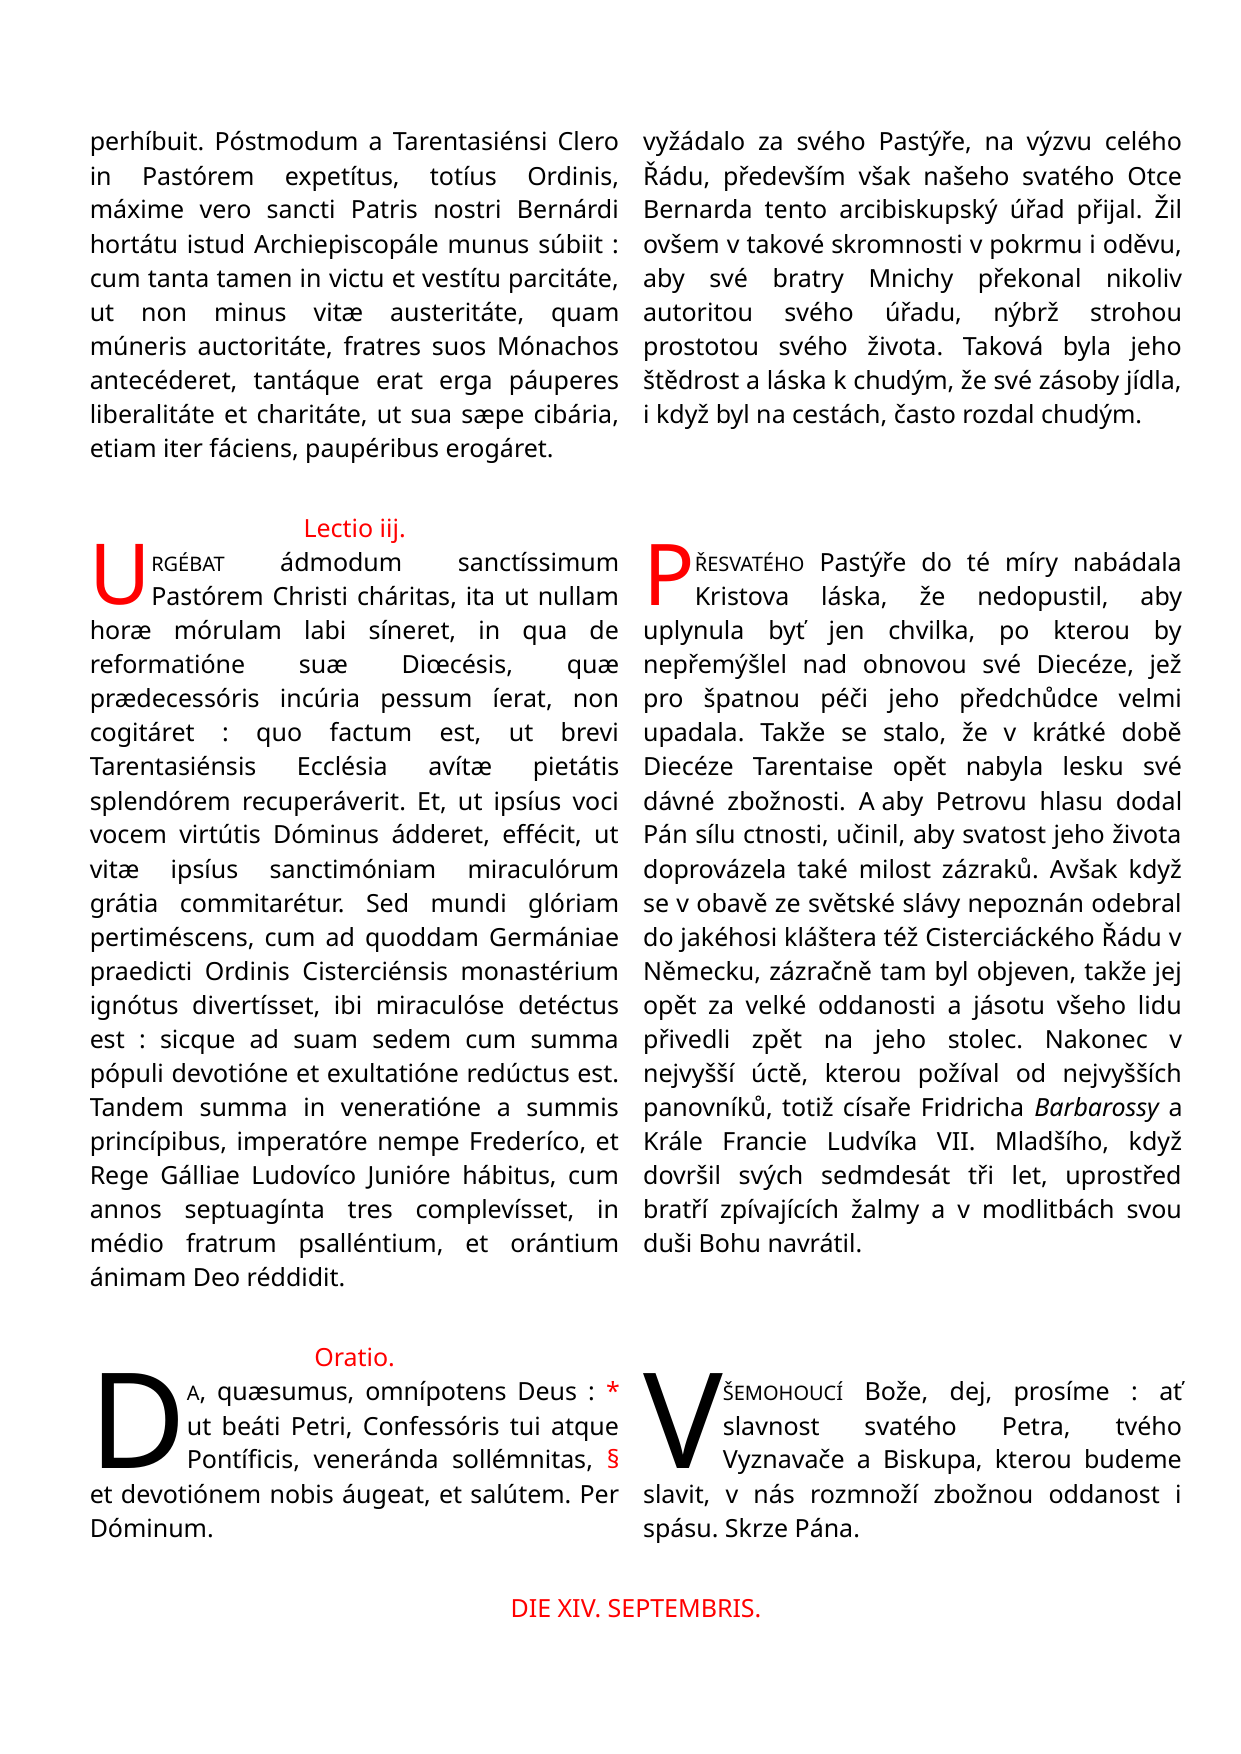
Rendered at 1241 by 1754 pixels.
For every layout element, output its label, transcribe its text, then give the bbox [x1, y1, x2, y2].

table_cell vyžádalo za svého Pastýře, na výzvu celého Řádu, především však našeho svatého Otce Bernarda tento arcibiskupský úřad přijal. Žil ovšem v takové skromnosti v pokrmu i oděvu, aby své bratry Mnichy překonal nikoliv autoritou svého úřadu, nýbrž strohou prostotou svého života. Taková byla jeho štědrost a láska k chudým, že své zásoby jídla, i když byl na cestách, často rozdal chudým. [631, 118, 1194, 505]
table_cell DIE XIV. SEPTEMBRIS. [78, 1584, 1194, 1630]
table_cell Lectio iij. Urgébat ádmodum sanctíssimum Pastórem Christi cháritas, ita ut nullam horæ mórulam labi síneret, in qua de reformatióne suæ Diœcésis, quæ prædecessóris incúria pessum íerat, non cogitáret : quo factum est, ut brevi Tarentasiénsis Ecclésia avítæ pietátis splendórem recuperáverit. Et, ut ipsíus voci vocem virtútis Dóminus ádderet, effécit, ut vitæ ipsíus sanctimóniam miraculórum grátia commitarétur. Sed mundi glóriam pertiméscens, cum ad quoddam Germániae praedicti Ordinis Cisterciénsis monastérium ignótus divertísset, ibi miraculóse detéctus est : sicque ad suam sedem cum summa pópuli devotióne et exultatióne redúctus est. Tandem summa in veneratióne a summis princípibus, imperatóre nempe Frederíco, et Rege Gálliae Ludovíco Junióre hábitus, cum annos septuagínta tres complevísset, in médio fratrum psalléntium, et orántium ánimam Deo réddidit. [78, 505, 631, 1334]
table_cell Přesvatého Pastýře do té míry nabádala Kristova láska, že nedopustil, aby uplynula byť jen chvilka, po kterou by nepřemýšlel nad obnovou své Diecéze, jež pro špatnou péči jeho předchůdce velmi upadala. Takže se stalo, že v krátké době Diecéze Tarentaise opět nabyla lesku své dávné zbožnosti. A aby Petrovu hlasu dodal Pán sílu ctnosti, učinil, aby svatost jeho života doprovázela také milost zázraků. Avšak když se v obavě ze světské slávy nepoznán odebral do jakéhosi kláštera též Cisterciáckého Řádu v Německu, zázračně tam byl objeven, takže jej opět za velké oddanosti a jásotu všeho lidu přivedli zpět na jeho stolec. Nakonec v nejvyšší úctě, kterou požíval od nejvyšších panovníků, totiž císaře Fridricha Barbarossy a Krále Francie Ludvíka VII. Mladšího, když dovršil svých sedmdesát tři let, uprostřed bratří zpívajících žalmy a v modlitbách svou duši Bohu navrátil. [631, 505, 1194, 1334]
table_cell perhíbuit. Póstmodum a Tarentasiénsi Clero in Pastórem expetítus, totíus Ordinis, máxime vero sancti Patris nostri Bernárdi hortátu istud Archiepiscopále munus súbiit : cum tanta tamen in victu et vestítu parcitáte, ut non minus vitæ austeritáte, quam múneris auctoritáte, fratres suos Mónachos antecéderet, tantáque erat erga páuperes liberalitáte et charitáte, ut sua sæpe cibária, etiam iter fáciens, paupéribus erogáret. [78, 118, 631, 505]
table_cell Oratio. Da, quæsumus, omnípotens Deus : * ut beáti Petri, Confessóris tui atque Pontíficis, veneránda sollémnitas, § et devotiónem nobis áugeat, et salútem. Per Dóminum. [78, 1334, 631, 1584]
table_cell Všemohoucí Bože, dej, prosíme : ať slavnost svatého Petra, tvého Vyznavače a Biskupa, kterou budeme slavit, v nás rozmnoží zbožnou oddanost i spásu. Skrze Pána. [631, 1334, 1194, 1584]
